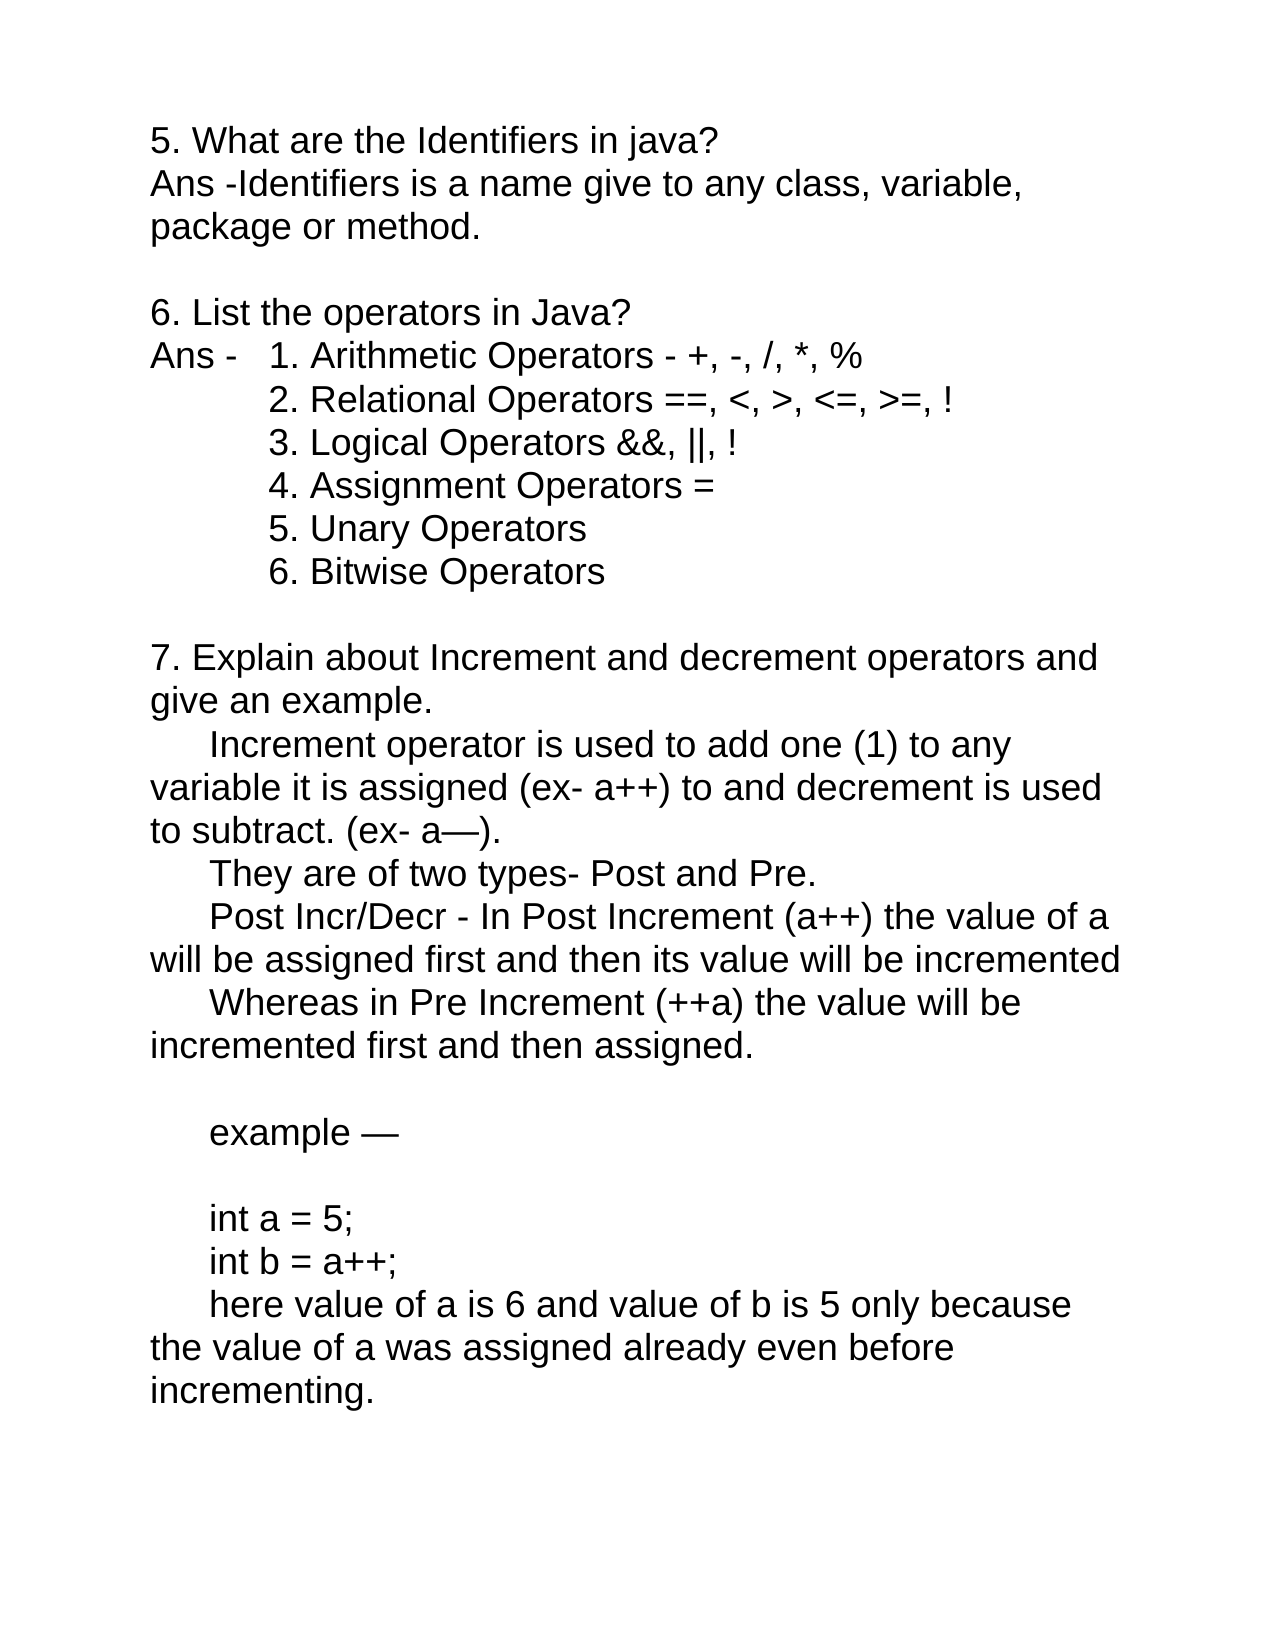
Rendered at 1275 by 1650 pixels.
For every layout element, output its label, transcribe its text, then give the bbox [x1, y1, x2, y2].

text 6. Bitwise Operators [150, 549, 1125, 592]
text 5. What are the Identifiers in java? [150, 118, 1125, 161]
text Increment operator is used to add one (1) to any variable it is assigned (ex- a++) to and decrement is used to subtract. (ex- a—). [150, 722, 1125, 851]
text 4. Assignment Operators = [150, 463, 1125, 506]
text int b = a++; [150, 1239, 1125, 1282]
text 5. Unary Operators [150, 506, 1125, 549]
text Whereas in Pre Increment (++a) the value will be incremented first and then assigned. [150, 981, 1125, 1067]
text They are of two types- Post and Pre. [150, 851, 1125, 894]
text 2. Relational Operators ==, <, >, <=, >=, ! [150, 377, 1125, 420]
text here value of a is 6 and value of b is 5 only because the value of a was assigned already even before incrementing. [150, 1282, 1125, 1412]
text 7. Explain about Increment and decrement operators and give an example. [150, 636, 1125, 722]
text 6. List the operators in Java? [150, 291, 1125, 334]
text Ans -Identifiers is a name give to any class, variable, package or method. [150, 161, 1125, 247]
text 3. Logical Operators &&, ||, ! [150, 420, 1125, 463]
text Ans - 1. Arithmetic Operators - +, -, /, *, % [150, 334, 1125, 377]
text int a = 5; [150, 1196, 1125, 1239]
text Post Incr/Decr - In Post Increment (a++) the value of a will be assigned first and then its value will be incremented [150, 894, 1125, 981]
text example — [150, 1110, 1125, 1153]
